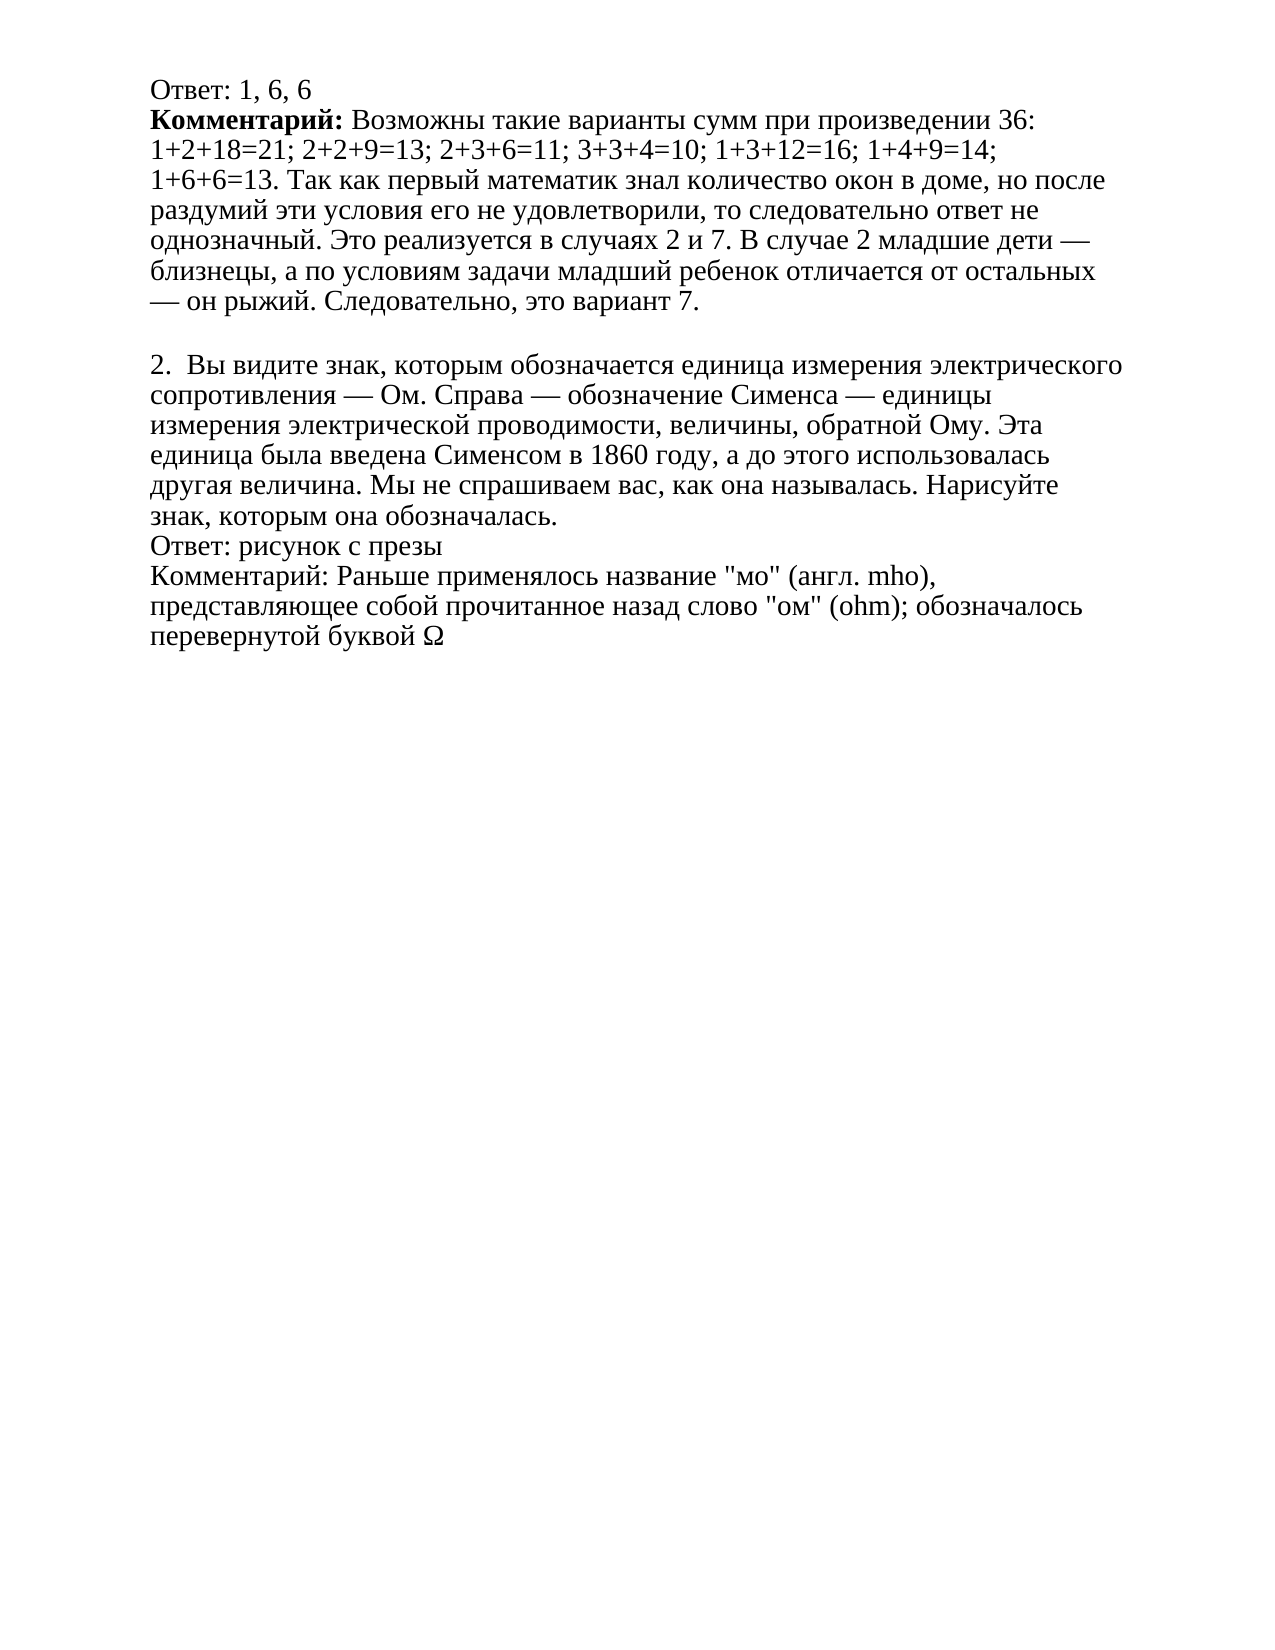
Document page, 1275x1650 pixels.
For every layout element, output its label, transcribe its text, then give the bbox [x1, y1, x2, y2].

text 2. Вы видите знак, которым обозначается единица измерения электрического сопротивления — Ом. Справа — обозначение Сименса — единицы измерения электрической проводимости, величины, обратной Ому. Эта единица была введена Сименсом в 1860 году, а до этого использовалась другая величина. Мы не спрашиваем вас, как она называлась. Нарисуйте знак, которым она обозначалась. [150, 350, 1125, 531]
text Ответ: рисунок с презы [150, 531, 1125, 561]
text Ответ: 1, 6, 6 [150, 75, 1125, 105]
text Комментарий: Возможны такие варианты сумм при произведении 36: 1+2+18=21; 2+2+9=13; 2+3+6=11; 3+3+4=10; 1+3+12=16; 1+4+9=14; 1+6+6=13. Так как первый математик знал количество окон в доме, но после раздумий эти условия его не удовлетворили, то следовательно ответ не однозначный. Это реализуется в случаях 2 и 7. В случае 2 младшие дети — близнецы, а по условиям задачи младший ребенок отличается от остальных — он рыжий. Следовательно, это вариант 7. [150, 105, 1125, 316]
text Комментарий: Раньше применялось название "мо" (англ. mho), представляющее собой прочитанное назад слово "ом" (ohm); обозначалось перевернутой буквой Ω [150, 561, 1125, 652]
